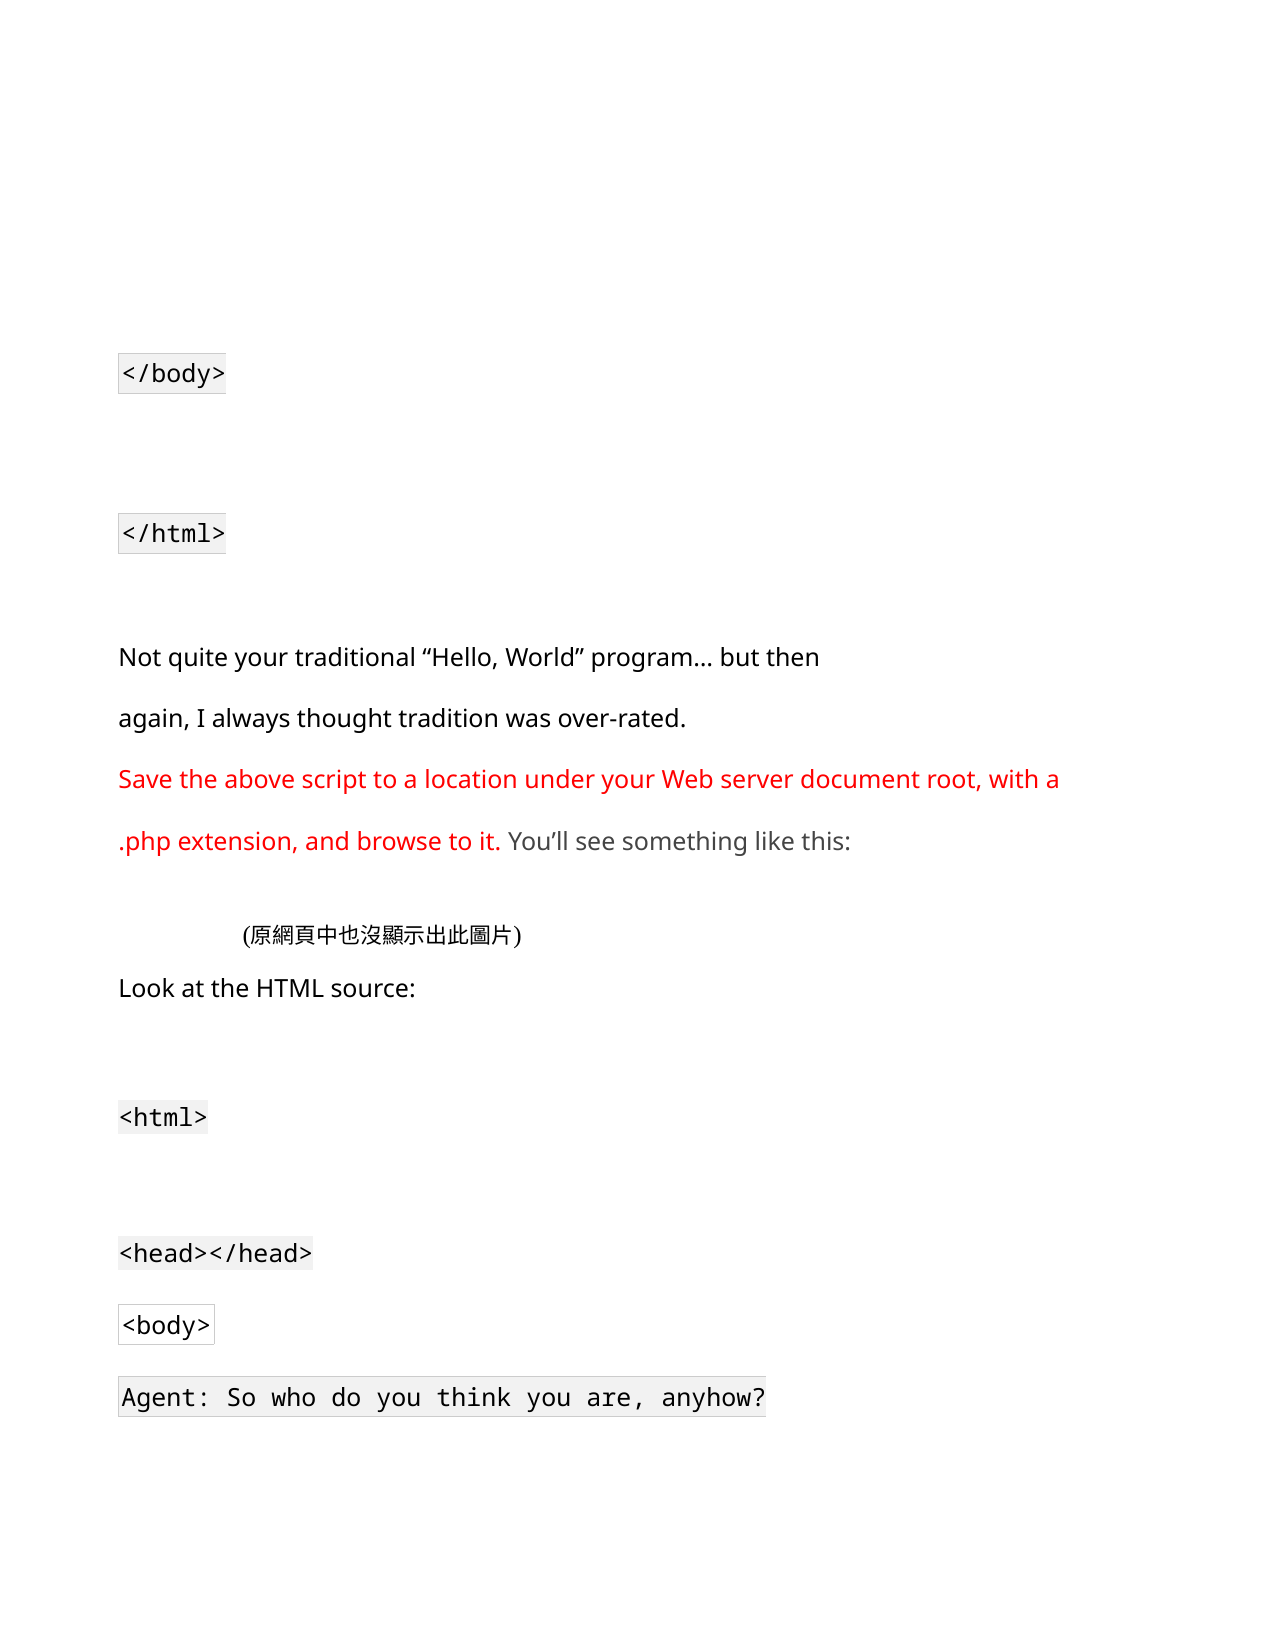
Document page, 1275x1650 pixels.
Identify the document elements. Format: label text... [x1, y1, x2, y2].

text <html> <head></head> [118, 1032, 1157, 1270]
text [215, 1304, 1157, 1344]
text <body> [119, 1305, 214, 1344]
text Save the above script to a location under your Web server document root, with a .php extension, and browse to it. You’ll see something like this: [118, 762, 1157, 857]
text Agent: So who do you think you are, anyhow? [118, 1376, 1157, 1497]
text (原網頁中也沒顯示出此圖片) [118, 884, 1157, 950]
text Not quite your traditional “Hello, World” program… but then again, I always thought tradition was over-rated. [118, 639, 1157, 735]
text Look at the HTML source: [118, 971, 1157, 1004]
text </body> </html> [118, 118, 1157, 611]
